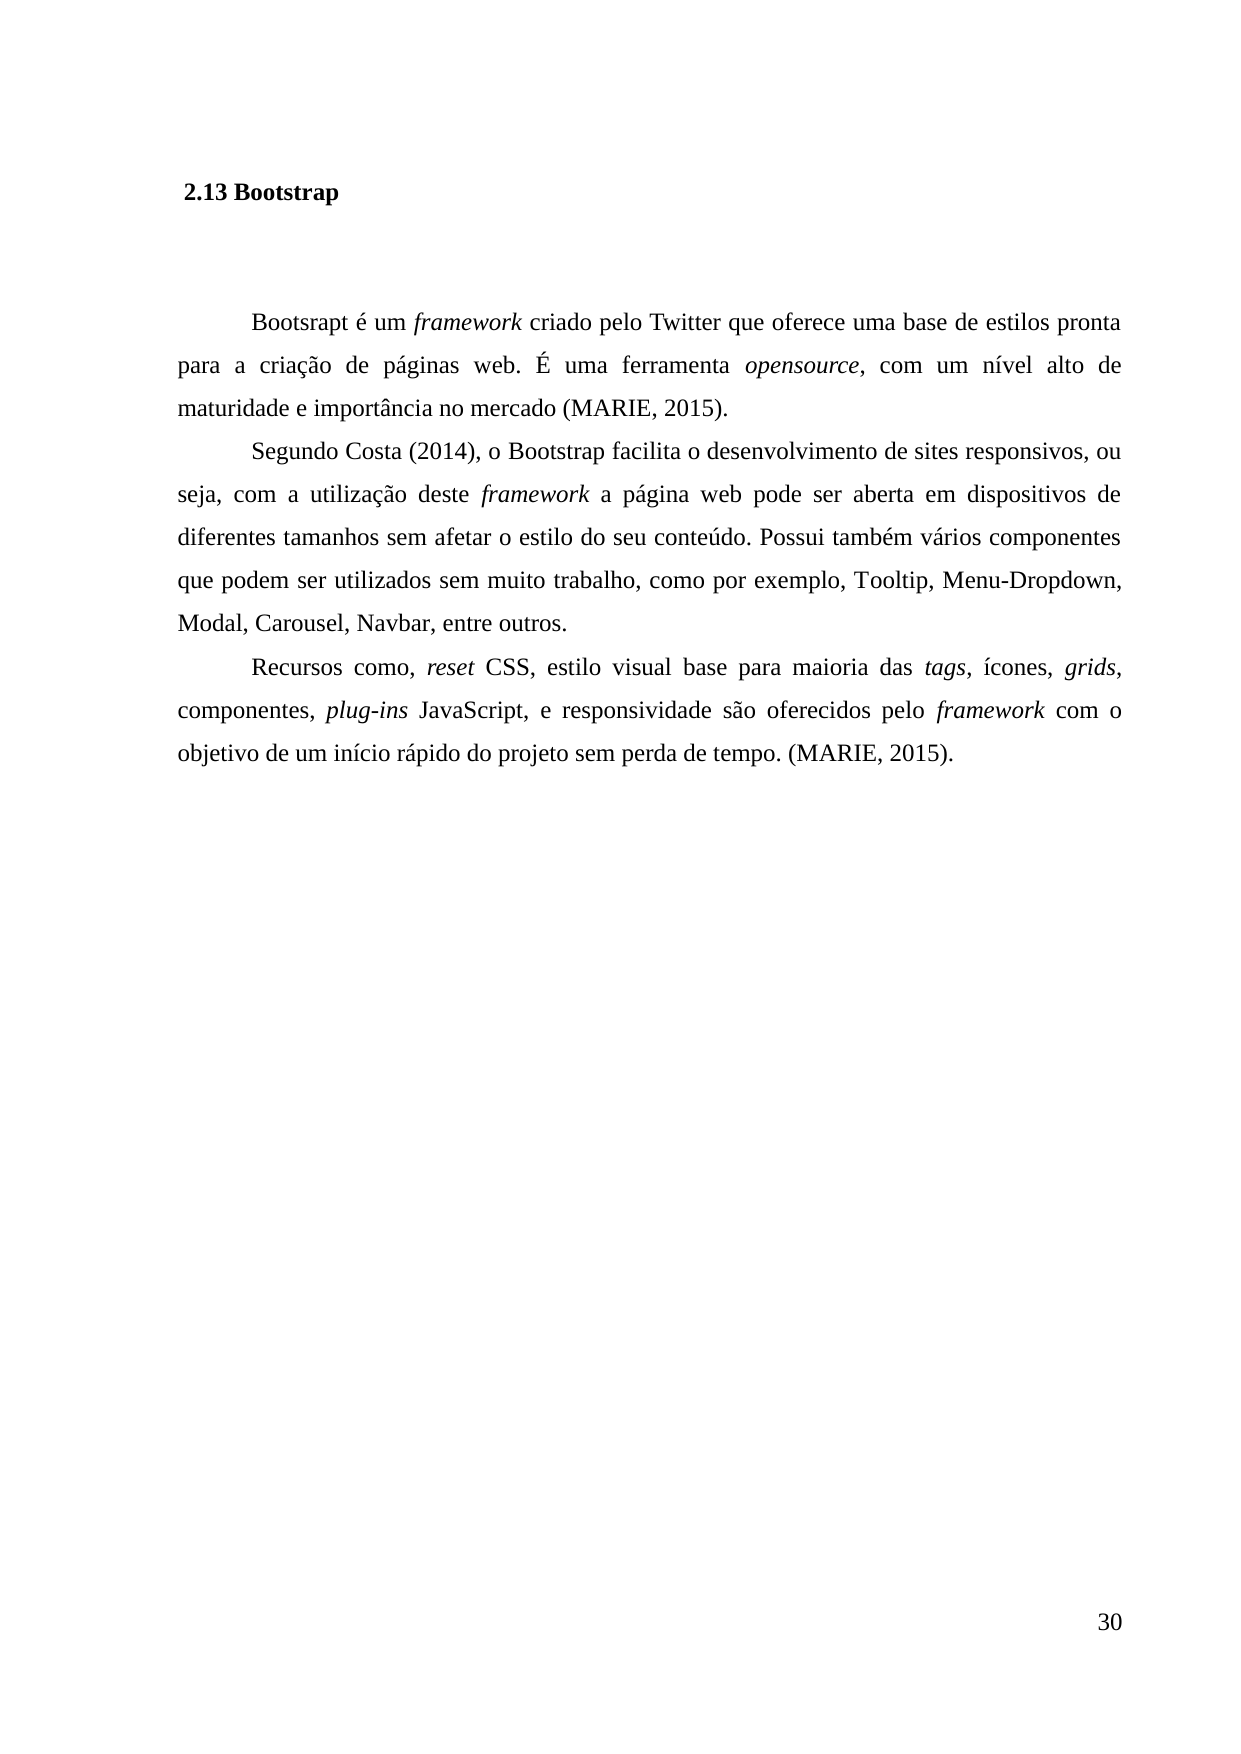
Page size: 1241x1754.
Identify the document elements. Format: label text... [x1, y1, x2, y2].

subtitle Bootstrap [177, 177, 1122, 206]
text Bootsrapt é um framework criado pelo Twitter que oferece uma base de estilos pronta para a criação de páginas web. É uma ferramenta opensource, com um nível alto de maturidade e importância no mercado (MARIE, 2015). [177, 307, 1122, 422]
text Segundo Costa (2014), o Bootstrap facilita o desenvolvimento de sites responsivos, ou seja, com a utilização deste framework a página web pode ser aberta em dispositivos de diferentes tamanhos sem afetar o estilo do seu conteúdo. Possui também vários componentes que podem ser utilizados sem muito trabalho, como por exemplo, Tooltip, Menu-Dropdown, Modal, Carousel, Navbar, entre outros. [177, 436, 1122, 637]
text Recursos como, reset CSS, estilo visual base para maioria das tags, ícones, grids, componentes, plug-ins JavaScript, e responsividade são oferecidos pelo framework com o objetivo de um início rápido do projeto sem perda de tempo. (MARIE, 2015). [177, 652, 1122, 767]
